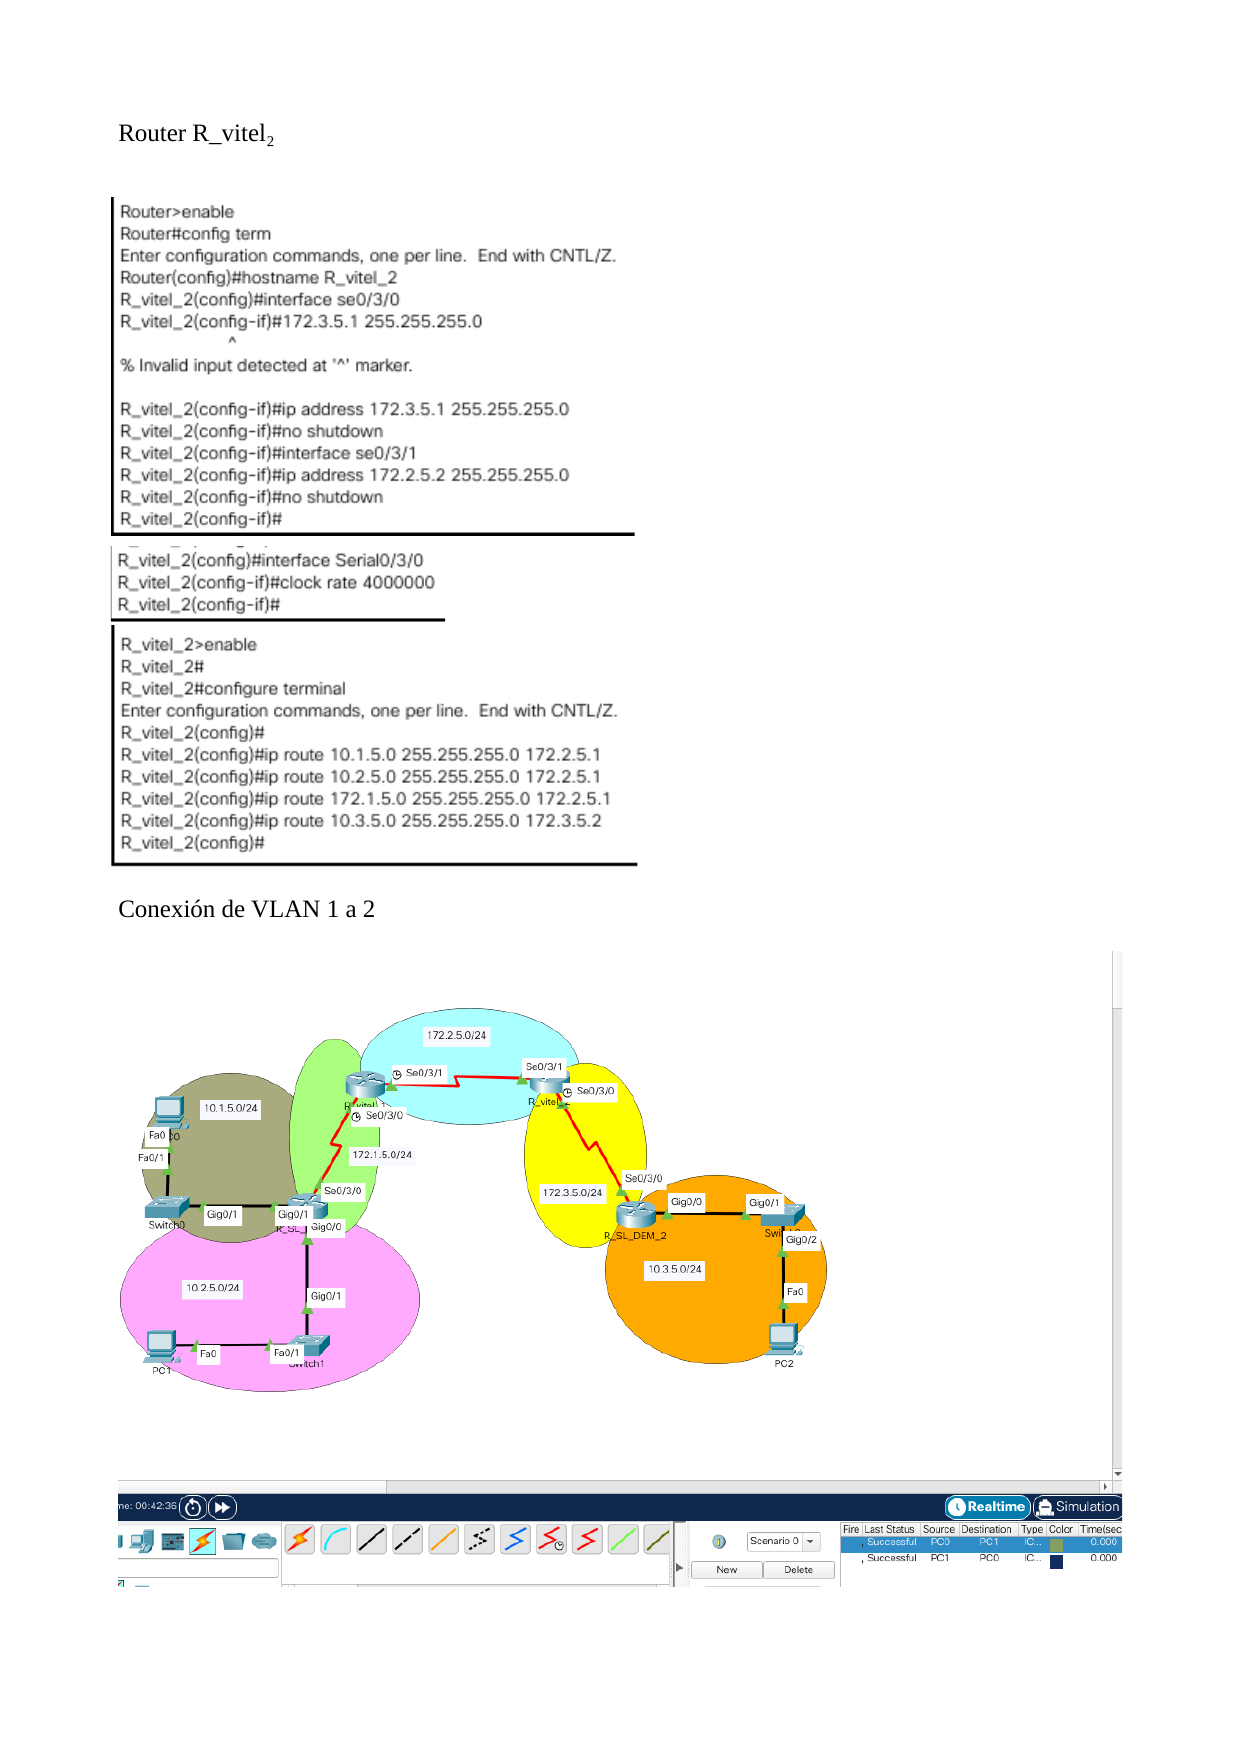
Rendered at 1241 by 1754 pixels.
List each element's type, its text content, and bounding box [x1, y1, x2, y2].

text Router R_vitel₂ [118, 118, 1122, 147]
picture [111, 197, 635, 536]
picture [118, 951, 1123, 1587]
picture [110, 546, 638, 871]
text Conexión de VLAN 1 a 2 [118, 894, 1122, 923]
